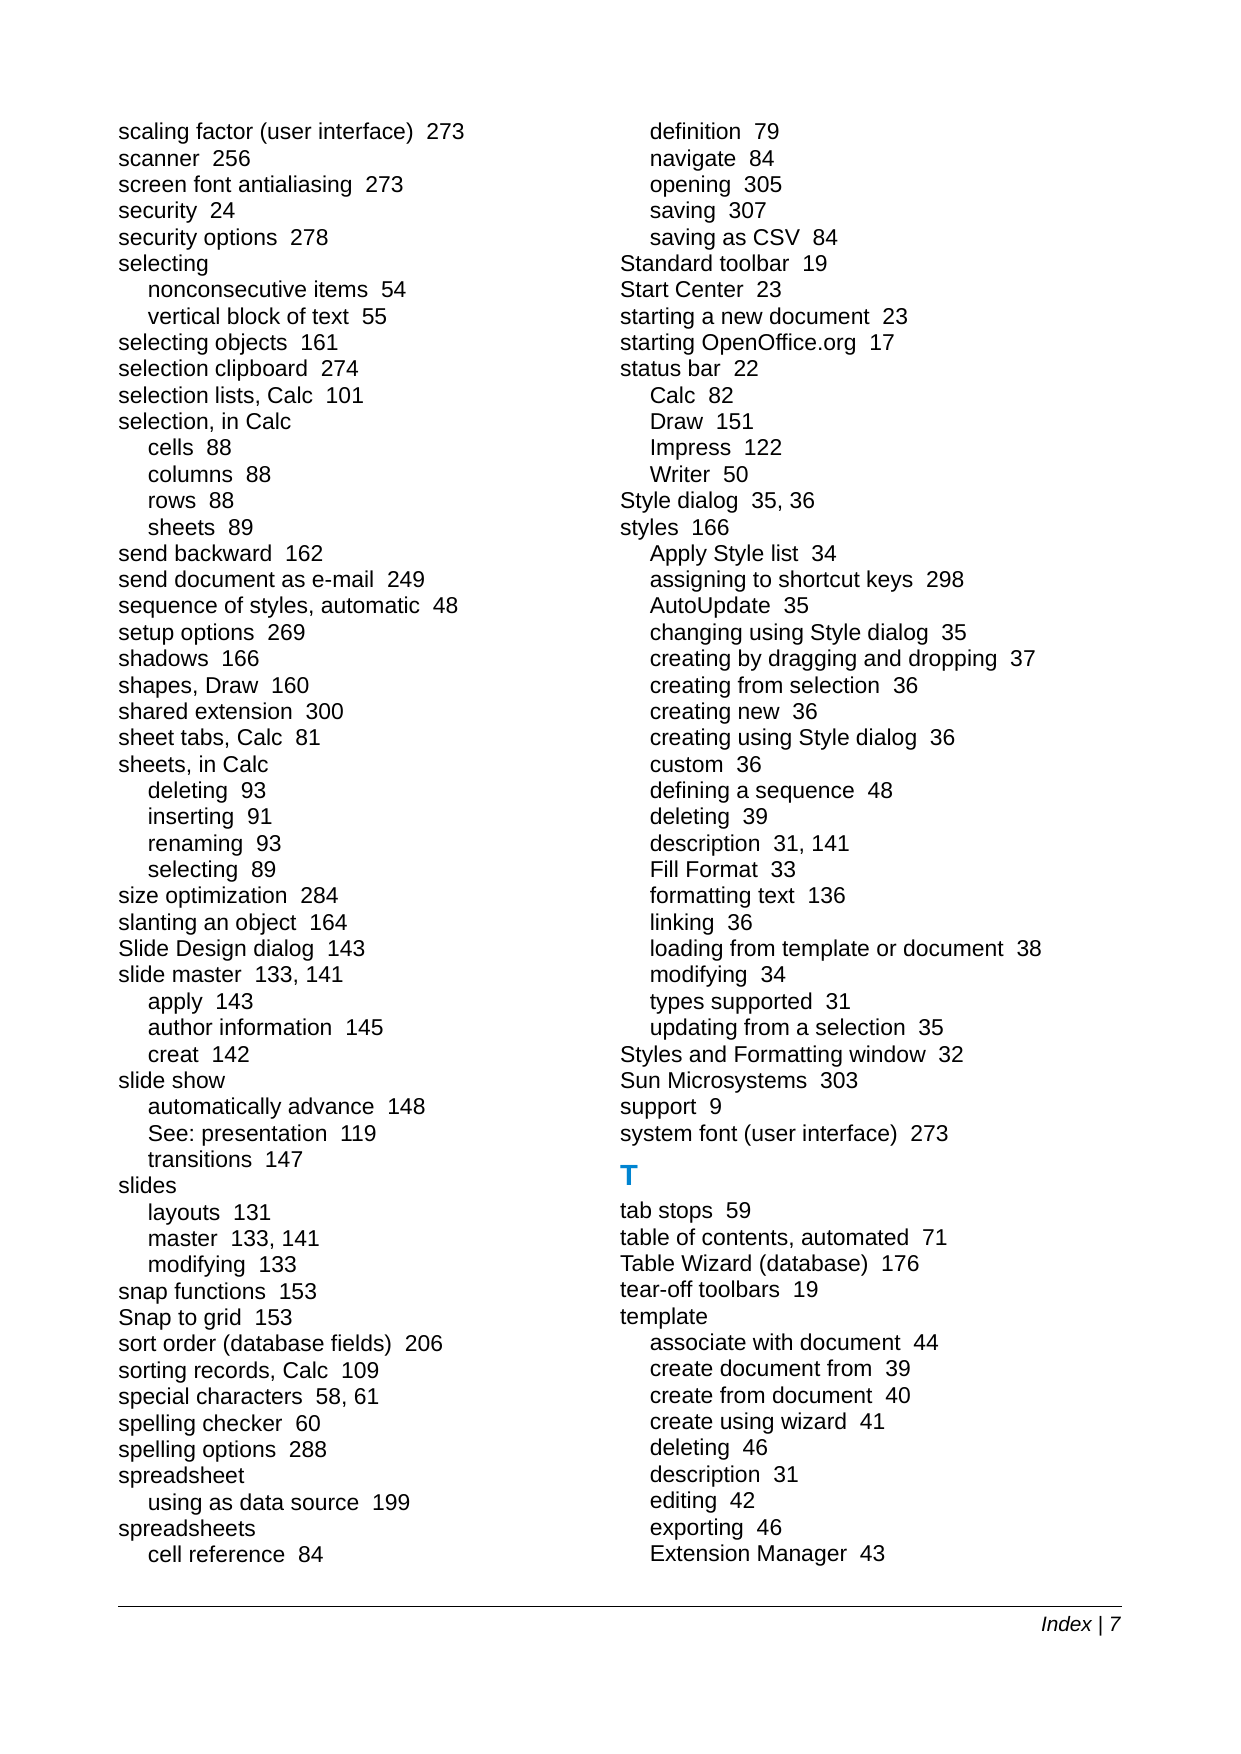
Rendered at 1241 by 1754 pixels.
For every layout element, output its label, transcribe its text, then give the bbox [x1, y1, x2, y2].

text columns 88 [148, 461, 620, 487]
text renaming 93 [148, 830, 620, 856]
text vertical block of text 55 [148, 303, 620, 329]
text selection, in Calc [118, 408, 620, 434]
text starting a new document 23 [620, 303, 1122, 329]
text tab stops 59 [620, 1197, 1122, 1223]
text See: presentation 119 [148, 1119, 620, 1146]
text size optimization 284 [118, 882, 620, 909]
text security 24 [118, 197, 620, 223]
text cell reference 84 [148, 1541, 620, 1568]
text rows 88 [148, 487, 620, 513]
text author information 145 [148, 1014, 620, 1041]
text send document as e-mail 249 [118, 566, 620, 592]
text support 9 [620, 1093, 1122, 1119]
text definition 79 [649, 118, 1122, 144]
text system font (user interface) 273 [620, 1119, 1122, 1146]
text create using wizard 41 [649, 1408, 1122, 1434]
text template [620, 1303, 1122, 1329]
text Extension Manager 43 [649, 1540, 1122, 1566]
text table of contents, automated 71 [620, 1223, 1122, 1250]
text special characters 58, 61 [118, 1383, 620, 1409]
text T [620, 1158, 1122, 1191]
text modifying 34 [649, 961, 1122, 988]
text nonconsecutive items 54 [148, 276, 620, 303]
text Apply Style list 34 [649, 540, 1122, 566]
text sorting records, Calc 109 [118, 1357, 620, 1383]
text slide master 133, 141 [118, 961, 620, 988]
text Table Wizard (database) 176 [620, 1250, 1122, 1276]
text scanner 256 [118, 144, 620, 171]
text description 31 [649, 1461, 1122, 1487]
text deleting 93 [148, 777, 620, 803]
text spreadsheets [118, 1515, 620, 1541]
text Calc 82 [649, 382, 1122, 408]
text Draw 151 [649, 408, 1122, 434]
text create document from 39 [649, 1355, 1122, 1382]
text modifying 133 [148, 1251, 620, 1278]
text custom 36 [649, 751, 1122, 777]
text starting OpenOffice.org 17 [620, 329, 1122, 355]
text deleting 46 [649, 1434, 1122, 1461]
text sheets, in Calc [118, 751, 620, 777]
text Fill Format 33 [649, 856, 1122, 882]
text cells 88 [148, 434, 620, 461]
text selecting 89 [148, 856, 620, 882]
text send backward 162 [118, 540, 620, 566]
text navigate 84 [649, 144, 1122, 171]
text selection lists, Calc 101 [118, 382, 620, 408]
text master 133, 141 [148, 1225, 620, 1251]
text deleting 39 [649, 803, 1122, 830]
text loading from template or document 38 [649, 935, 1122, 961]
text exporting 46 [649, 1513, 1122, 1540]
text defining a sequence 48 [649, 777, 1122, 803]
text spelling checker 60 [118, 1409, 620, 1436]
text creating by dragging and dropping 37 [649, 645, 1122, 672]
text Style dialog 35, 36 [620, 487, 1122, 513]
text updating from a selection 35 [649, 1014, 1122, 1041]
text spelling options 288 [118, 1436, 620, 1462]
text saving as CSV 84 [649, 223, 1122, 250]
text tear-off toolbars 19 [620, 1276, 1122, 1303]
text description 31, 141 [649, 830, 1122, 856]
text slides [118, 1172, 620, 1199]
text Writer 50 [649, 461, 1122, 487]
text status bar 22 [620, 355, 1122, 382]
text assigning to shortcut keys 298 [649, 566, 1122, 592]
text shadows 166 [118, 645, 620, 672]
text slanting an object 164 [118, 909, 620, 935]
text sort order (database fields) 206 [118, 1330, 620, 1357]
text Slide Design dialog 143 [118, 935, 620, 961]
text Sun Microsystems 303 [620, 1067, 1122, 1093]
text changing using Style dialog 35 [649, 619, 1122, 645]
text using as data source 199 [148, 1488, 620, 1515]
text formatting text 136 [649, 882, 1122, 909]
text transitions 147 [148, 1146, 620, 1172]
text automatically advance 148 [148, 1093, 620, 1119]
text Standard toolbar 19 [620, 250, 1122, 276]
text Snap to grid 153 [118, 1304, 620, 1330]
text selecting [118, 250, 620, 276]
text sequence of styles, automatic 48 [118, 592, 620, 619]
text Impress 122 [649, 434, 1122, 461]
text creat 142 [148, 1041, 620, 1067]
text setup options 269 [118, 619, 620, 645]
text layouts 131 [148, 1199, 620, 1225]
text sheet tabs, Calc 81 [118, 724, 620, 751]
text selection clipboard 274 [118, 355, 620, 382]
text associate with document 44 [649, 1329, 1122, 1355]
text spreadsheet [118, 1462, 620, 1488]
text snap functions 153 [118, 1278, 620, 1304]
text screen font antialiasing 273 [118, 171, 620, 197]
text scaling factor (user interface) 273 [118, 118, 620, 144]
text types supported 31 [649, 988, 1122, 1014]
text apply 143 [148, 988, 620, 1014]
text saving 307 [649, 197, 1122, 223]
text linking 36 [649, 909, 1122, 935]
text selecting objects 161 [118, 329, 620, 355]
text inserting 91 [148, 803, 620, 830]
text editing 42 [649, 1487, 1122, 1513]
text creating from selection 36 [649, 672, 1122, 698]
text Start Center 23 [620, 276, 1122, 303]
text security options 278 [118, 223, 620, 250]
text shapes, Draw 160 [118, 672, 620, 698]
text slide show [118, 1067, 620, 1093]
text AutoUpdate 35 [649, 592, 1122, 619]
text shared extension 300 [118, 698, 620, 724]
text create from document 40 [649, 1382, 1122, 1408]
text creating using Style dialog 36 [649, 724, 1122, 751]
text sheets 89 [148, 513, 620, 540]
text opening 305 [649, 171, 1122, 197]
text styles 166 [620, 513, 1122, 540]
text creating new 36 [649, 698, 1122, 724]
text Styles and Formatting window 32 [620, 1041, 1122, 1067]
